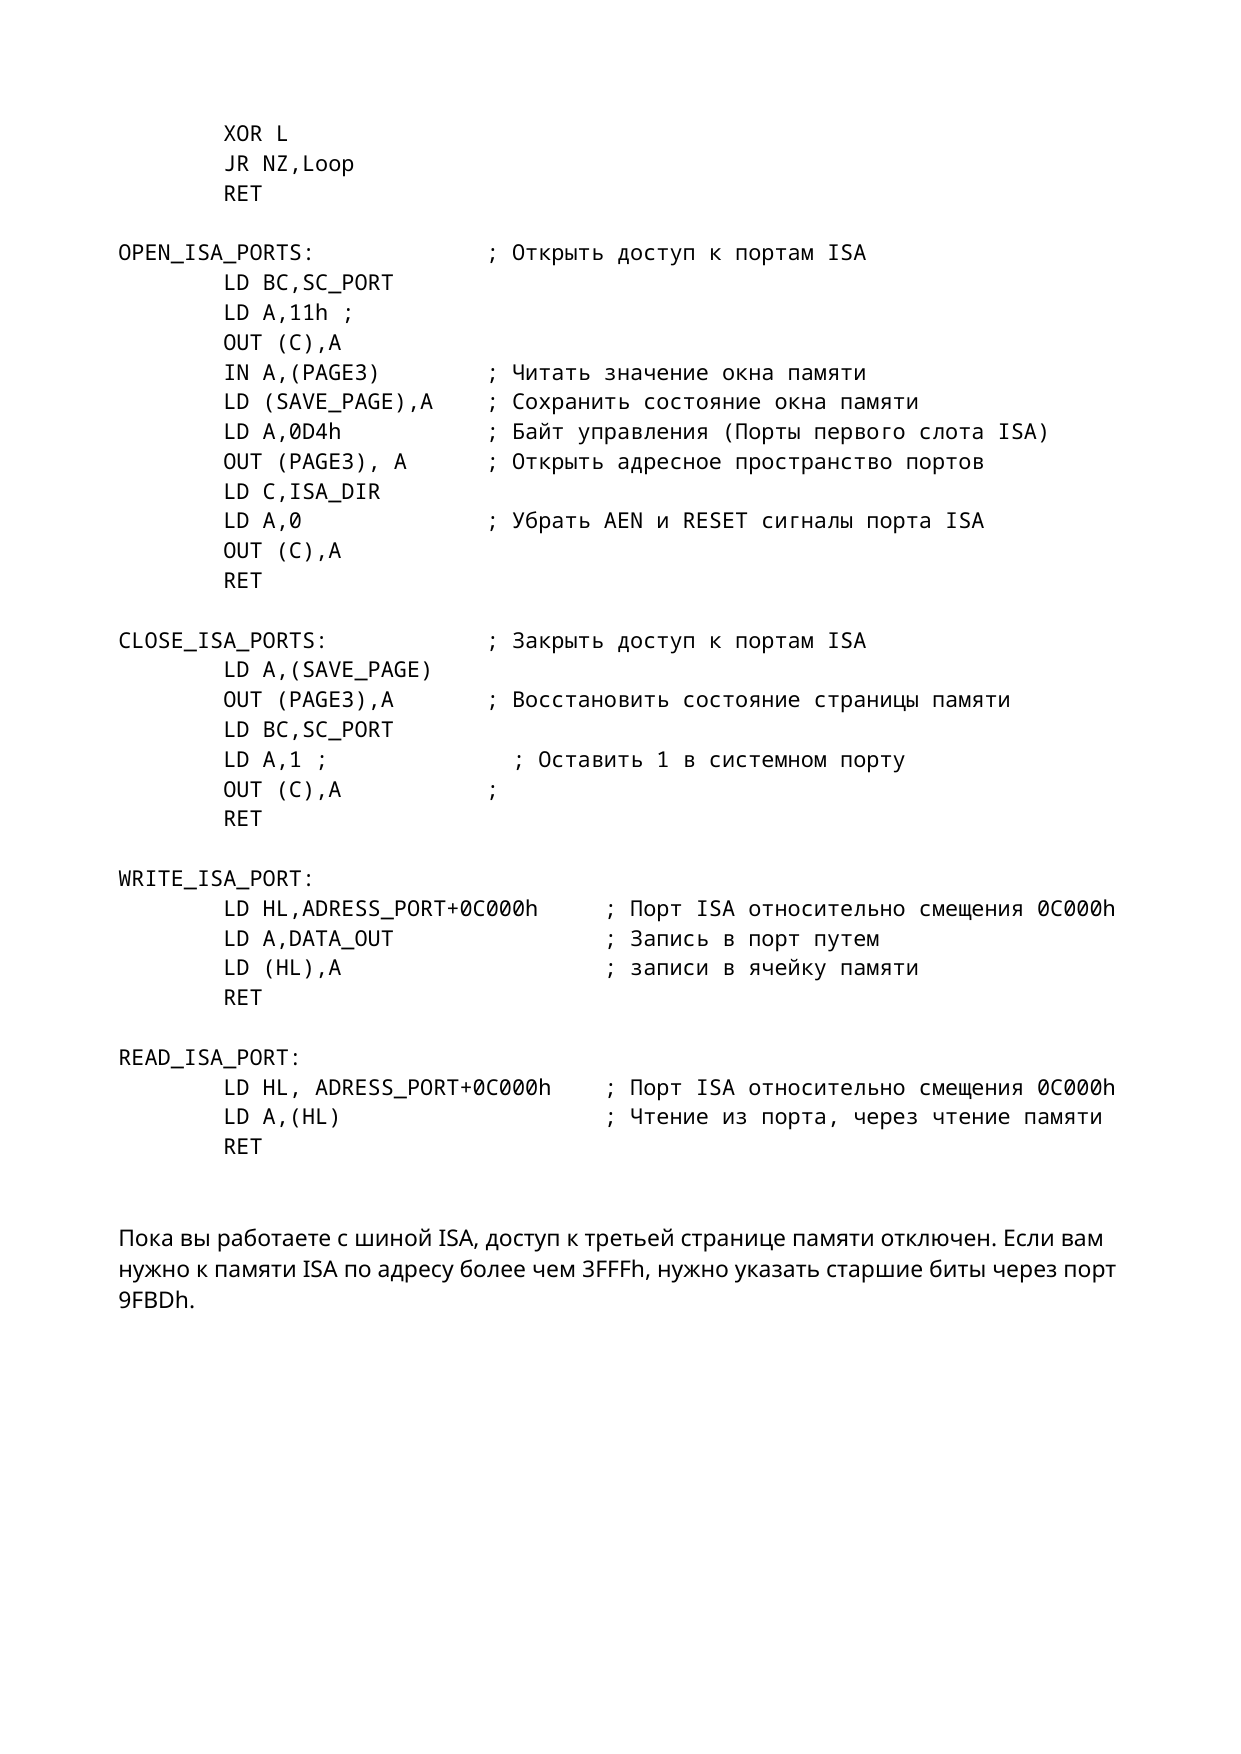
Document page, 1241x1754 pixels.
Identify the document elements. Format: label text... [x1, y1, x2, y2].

text LD C,ISA_DIR [118, 476, 1122, 505]
text OPEN_ISA_PORTS: ; Открыть доступ к портам ISA [118, 237, 1122, 267]
text IN A,(PAGE3) ; Читать значение окна памяти [118, 356, 1122, 386]
text LD A,(HL) ; Чтение из порта, через чтение памяти [118, 1101, 1122, 1131]
text OUT (C),A [118, 327, 1122, 356]
text READ_ISA_PORT: [118, 1042, 1122, 1071]
text LD A,DATA_OUT ; Запись в порт путем [118, 922, 1122, 952]
text LD A,0 ; Убрать AEN и RESET сигналы порта ISA [118, 505, 1122, 535]
text OUT (C),A [118, 535, 1122, 565]
text LD (HL),A ; записи в ячейку памяти [118, 952, 1122, 982]
text XOR L [118, 118, 1122, 148]
text WRITE_ISA_PORT: [118, 863, 1122, 893]
text CLOSE_ISA_PORTS: ; Закрыть доступ к портам ISA [118, 624, 1122, 654]
text OUT (PAGE3), A ; Открыть адресное пространство портов [118, 446, 1122, 476]
text LD A,1 ; ; Оставить 1 в системном порту [118, 744, 1122, 773]
text LD A,(SAVE_PAGE) [118, 654, 1122, 684]
text JR NZ,Loop [118, 148, 1122, 178]
text Пока вы работаете с шиной ISA, доступ к третьей странице памяти отключен. Если вам нужно к памяти ISA по адресу более чем 3FFFh, нужно указать старшие биты через порт 9FBDh. [118, 1222, 1122, 1316]
text LD A,11h ; [118, 297, 1122, 327]
text LD HL, ADRESS_PORT+0C000h ; Порт ISA относительно смещения 0C000h [118, 1071, 1122, 1101]
text RET [118, 178, 1122, 207]
text LD (SAVE_PAGE),A ; Сохранить состояние окна памяти [118, 386, 1122, 416]
text OUT (PAGE3),A ; Восстановить состояние страницы памяти [118, 684, 1122, 714]
text OUT (C),A ; [118, 773, 1122, 803]
text RET [118, 982, 1122, 1012]
text RET [118, 1131, 1122, 1161]
text LD A,0D4h ; Байт управления (Порты первого слота ISA) [118, 416, 1122, 446]
text LD BC,SC_PORT [118, 714, 1122, 744]
text LD BC,SC_PORT [118, 267, 1122, 297]
text RET [118, 565, 1122, 595]
text LD HL,ADRESS_PORT+0C000h ; Порт ISA относительно смещения 0C000h [118, 893, 1122, 922]
text RET [118, 803, 1122, 833]
